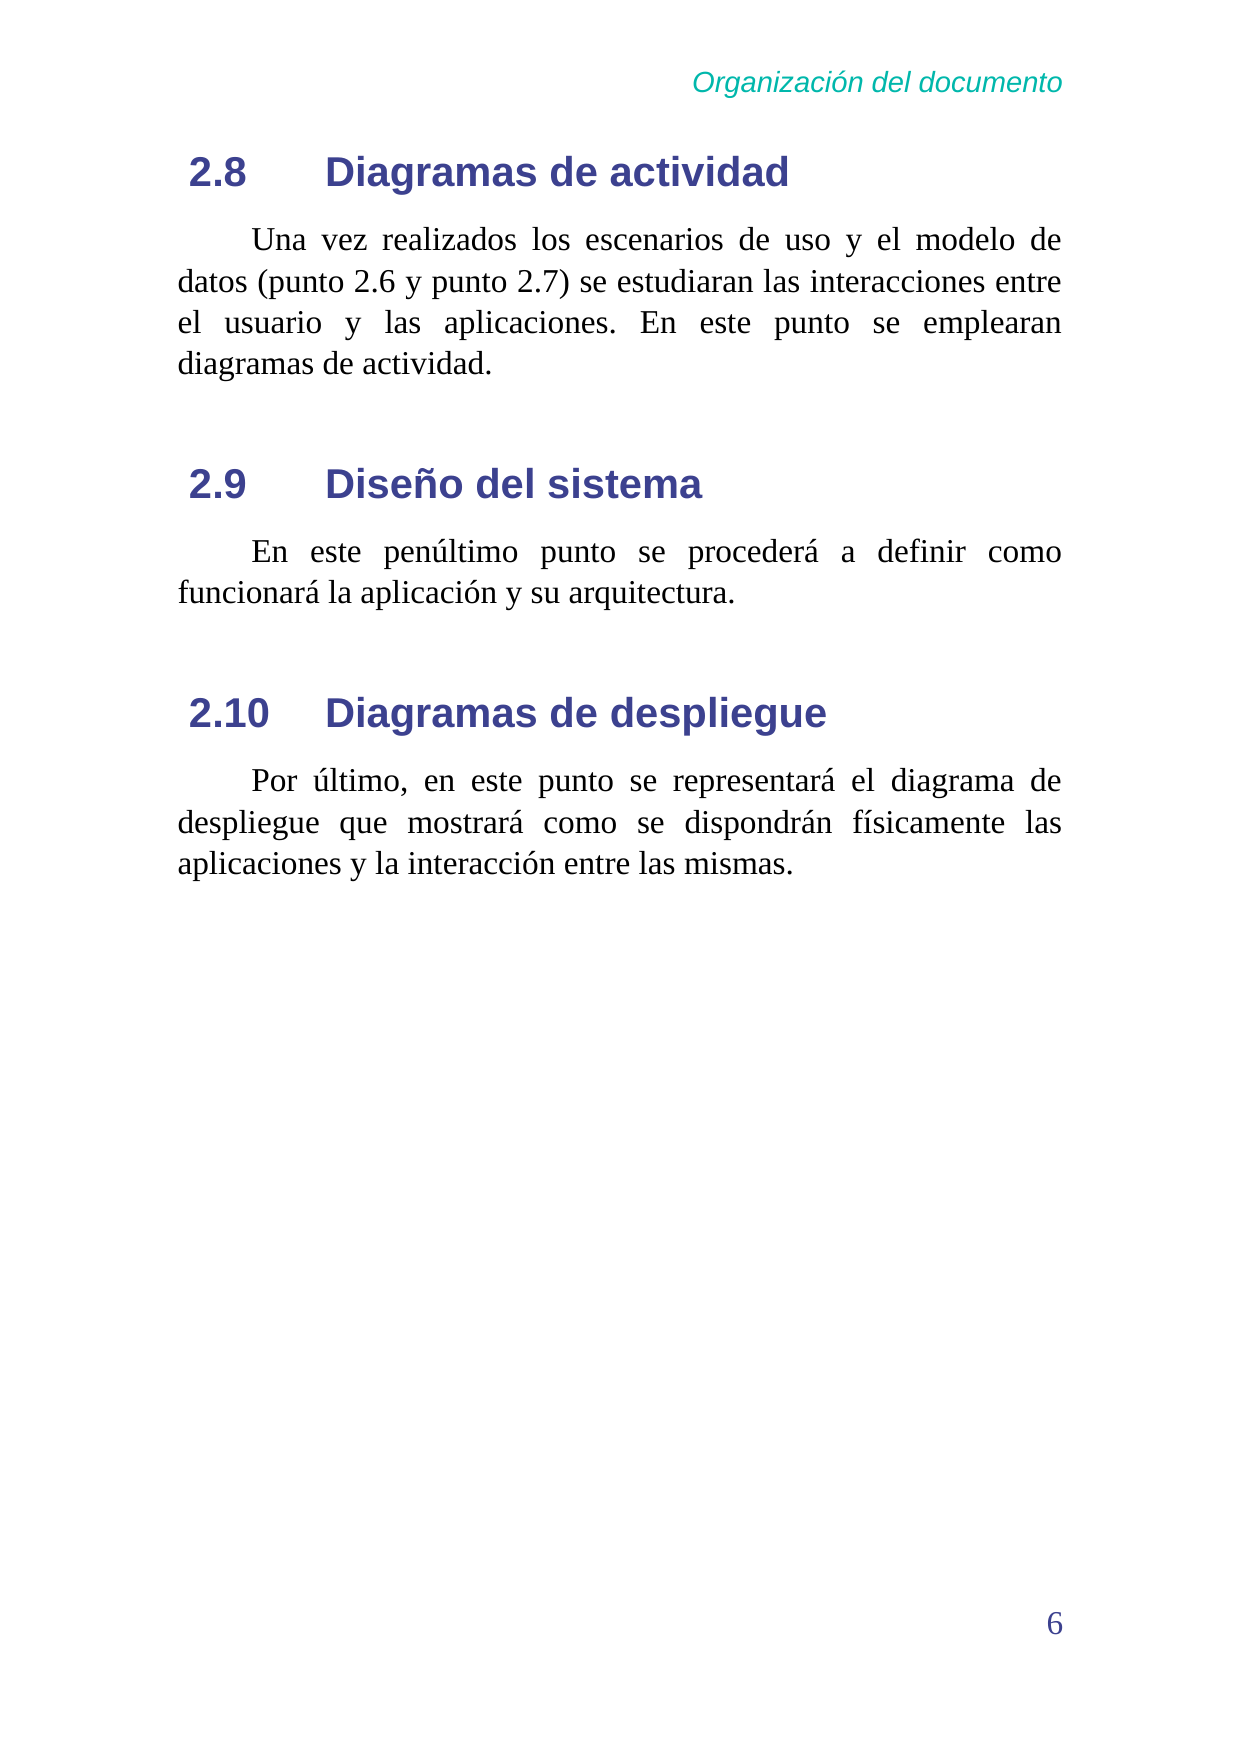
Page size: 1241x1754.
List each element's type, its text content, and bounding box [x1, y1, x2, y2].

subtitle Diseño del sistema [177, 459, 1063, 507]
subtitle Diagramas de despliegue [177, 689, 1063, 737]
subtitle Diagramas de actividad [177, 148, 1063, 196]
text Una vez realizados los escenarios de uso y el modelo de datos (punto 2.6 y punto 2.7) se estudiaran las interacciones entre el usuario y las aplicaciones. En este punto se emplearan diagramas de actividad. [177, 219, 1063, 382]
text En este penúltimo punto se procederá a definir como funcionará la aplicación y su arquitectura. [177, 531, 1063, 611]
text Por último, en este punto se representará el diagrama de despliegue que mostrará como se dispondrán físicamente las aplicaciones y la interacción entre las mismas. [177, 761, 1063, 882]
